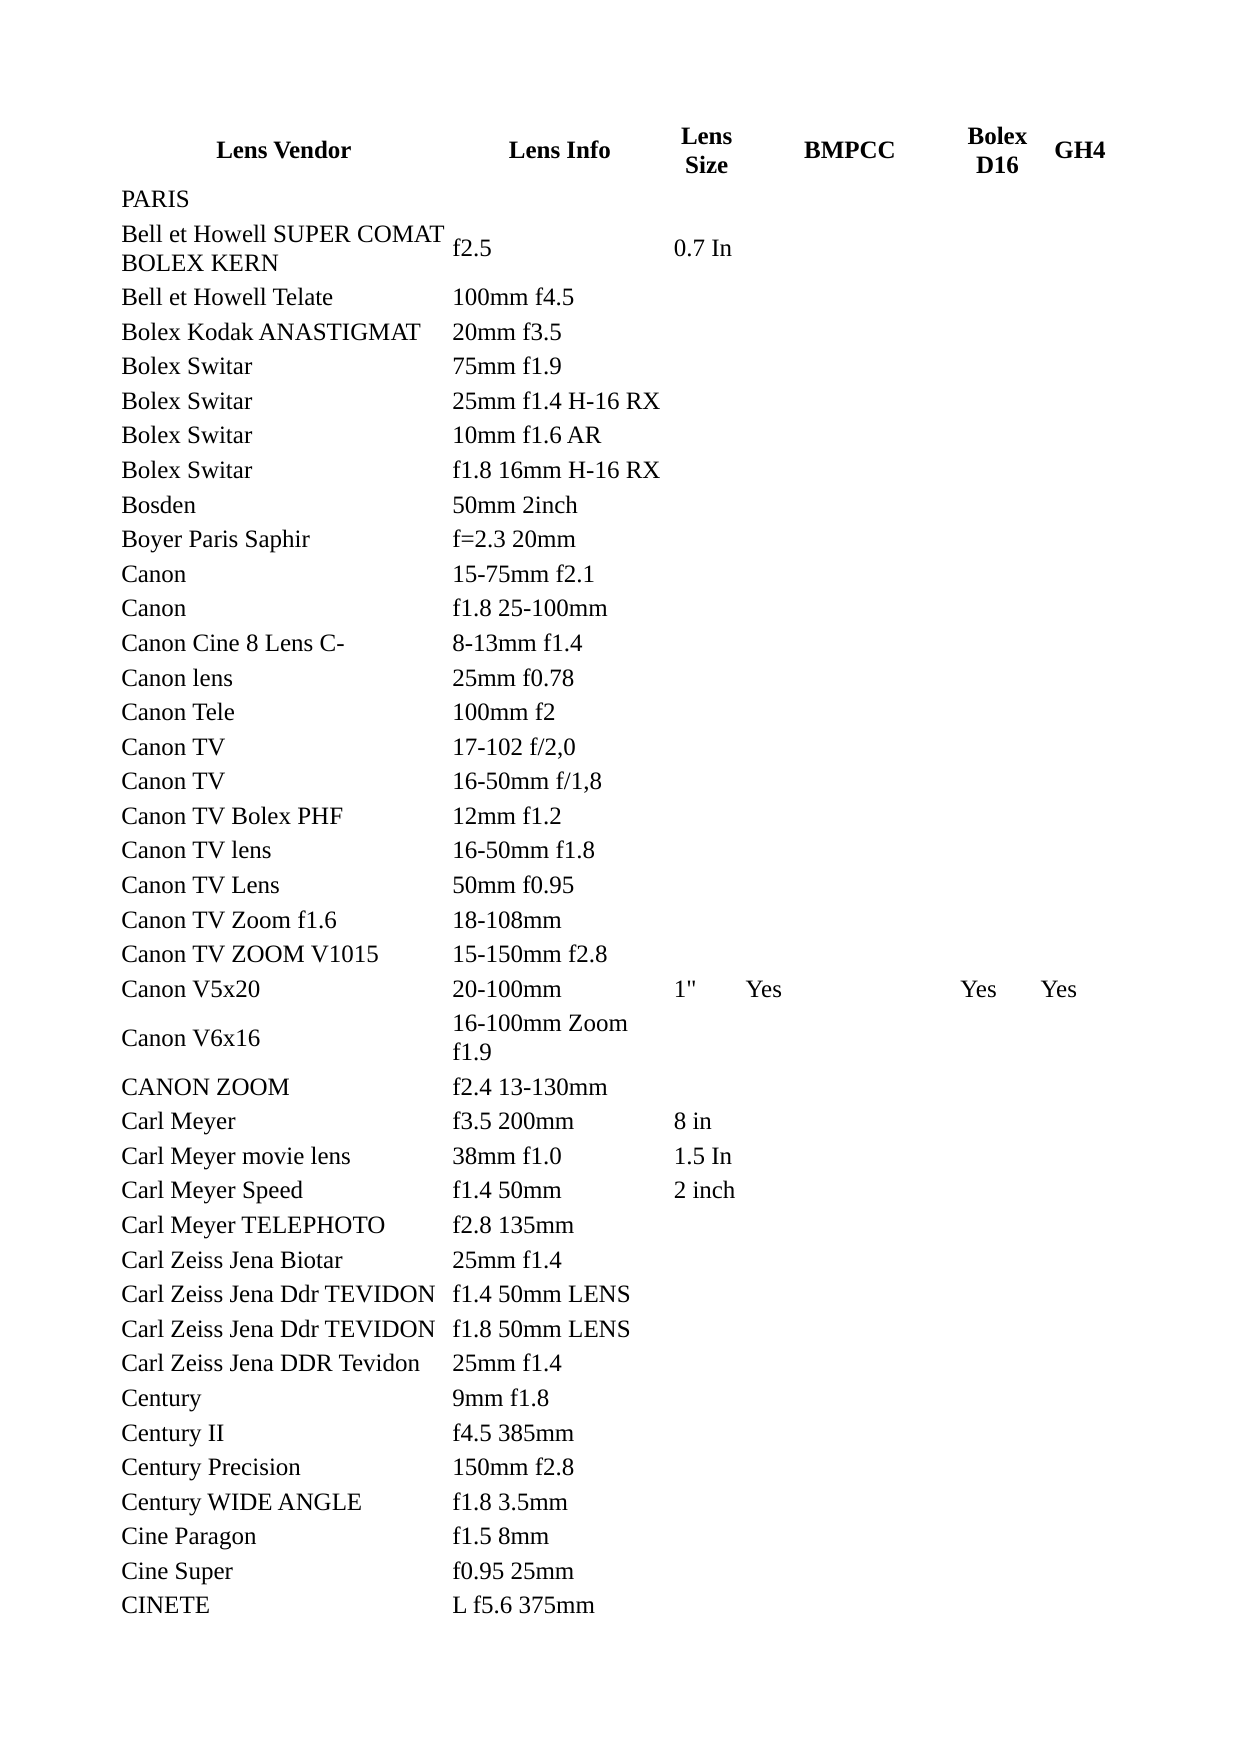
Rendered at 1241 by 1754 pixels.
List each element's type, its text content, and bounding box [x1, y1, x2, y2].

table_cell [957, 729, 1037, 763]
table_cell f2.4 13-130mm [449, 1069, 671, 1103]
table_cell [743, 1006, 957, 1069]
table_cell Carl Meyer [118, 1104, 449, 1138]
table_cell Bolex Kodak ANASTIGMAT [118, 314, 449, 348]
table_cell [671, 1242, 742, 1276]
table_cell Century WIDE ANGLE [118, 1484, 449, 1518]
table_cell Century II [118, 1415, 449, 1449]
table_cell [743, 487, 957, 521]
table_cell [671, 1415, 742, 1449]
table_cell 18-108mm [449, 902, 671, 936]
table_cell Century Precision [118, 1449, 449, 1484]
table_cell [743, 452, 957, 487]
table_cell [671, 1588, 742, 1622]
table_cell [957, 1173, 1037, 1207]
table_cell Cine Super [118, 1553, 449, 1588]
table_cell [957, 1449, 1037, 1484]
table_cell [743, 556, 957, 591]
table_cell [957, 764, 1037, 798]
table_cell [671, 1276, 742, 1311]
table_cell CANON ZOOM [118, 1069, 449, 1103]
table_cell [1038, 521, 1122, 556]
table_cell 16-100mm Zoom f1.9 [449, 1006, 671, 1069]
table_cell Canon [118, 591, 449, 625]
table_cell [1038, 1207, 1122, 1242]
table_cell [1038, 1380, 1122, 1415]
table_cell [671, 660, 742, 694]
table_cell [1038, 1311, 1122, 1346]
table_cell [449, 181, 671, 216]
table_cell [743, 181, 957, 216]
table_cell Canon [118, 556, 449, 591]
table_cell 1" [671, 971, 742, 1006]
table_cell [671, 902, 742, 936]
table_cell [1038, 1484, 1122, 1518]
table_cell [743, 798, 957, 833]
table_cell [743, 867, 957, 902]
table_cell [1038, 902, 1122, 936]
table_cell [1038, 764, 1122, 798]
table_cell [1038, 181, 1122, 216]
table_cell f1.4 50mm [449, 1173, 671, 1207]
table_cell [671, 1006, 742, 1069]
table_cell [957, 521, 1037, 556]
table_cell [1038, 1346, 1122, 1380]
table_cell [957, 556, 1037, 591]
table_cell [957, 1519, 1037, 1553]
table_cell [1038, 936, 1122, 971]
table_cell 25mm f1.4 [449, 1242, 671, 1276]
table_cell [743, 1173, 957, 1207]
table_cell [957, 1276, 1037, 1311]
table_cell 0.7 In [671, 216, 742, 279]
table_cell [1038, 1173, 1122, 1207]
table_cell [743, 349, 957, 383]
table_cell [743, 833, 957, 867]
table_cell [671, 521, 742, 556]
table_cell Bolex Switar [118, 418, 449, 452]
table_cell [1038, 1519, 1122, 1553]
table_cell [1038, 1449, 1122, 1484]
table_cell [957, 314, 1037, 348]
table_cell [957, 1069, 1037, 1103]
table_cell Canon TV Zoom f1.6 [118, 902, 449, 936]
table_cell [743, 936, 957, 971]
table_cell [743, 625, 957, 660]
table_cell [743, 314, 957, 348]
table_cell [1038, 1415, 1122, 1449]
table_cell [671, 729, 742, 763]
table_cell Carl Zeiss Jena Ddr TEVIDON [118, 1311, 449, 1346]
table_cell 100mm f2 [449, 694, 671, 729]
table_cell [743, 1484, 957, 1518]
table_cell [743, 1415, 957, 1449]
table_cell [743, 1138, 957, 1173]
table_cell [957, 1346, 1037, 1380]
table_cell Boyer Paris Saphir [118, 521, 449, 556]
table_cell 75mm f1.9 [449, 349, 671, 383]
table_cell Yes [957, 971, 1037, 1006]
table_cell [1038, 798, 1122, 833]
table_cell [743, 216, 957, 279]
table_header Bolex D16 [957, 118, 1037, 181]
table_cell 20-100mm [449, 971, 671, 1006]
table_cell [957, 487, 1037, 521]
table_cell [1038, 383, 1122, 418]
table_cell [743, 1519, 957, 1553]
table_cell CINETE [118, 1588, 449, 1622]
table_cell [957, 452, 1037, 487]
table_cell [1038, 1069, 1122, 1103]
table_cell [1038, 1588, 1122, 1622]
table_cell [743, 1346, 957, 1380]
table_cell [671, 279, 742, 314]
table_cell Carl Meyer TELEPHOTO [118, 1207, 449, 1242]
table_cell Yes [743, 971, 957, 1006]
table_cell [743, 418, 957, 452]
table_cell [957, 1553, 1037, 1588]
table_cell [743, 591, 957, 625]
table_cell [671, 1449, 742, 1484]
table_cell [671, 314, 742, 348]
table_cell [957, 867, 1037, 902]
table_cell [957, 1104, 1037, 1138]
table_cell [743, 694, 957, 729]
table_cell [957, 625, 1037, 660]
table_cell 17-102 f/2,0 [449, 729, 671, 763]
table_cell [1038, 452, 1122, 487]
table_cell [743, 1380, 957, 1415]
table_cell 8 in [671, 1104, 742, 1138]
table_header Lens Info [449, 118, 671, 181]
table_cell [1038, 867, 1122, 902]
table_cell [1038, 625, 1122, 660]
table_cell 25mm f1.4 H-16 RX [449, 383, 671, 418]
table_cell f2.5 [449, 216, 671, 279]
table_header BMPCC [743, 118, 957, 181]
table_cell f1.8 16mm H-16 RX [449, 452, 671, 487]
table_cell [743, 1207, 957, 1242]
table_cell [1038, 556, 1122, 591]
table_cell [957, 216, 1037, 279]
table_cell [743, 279, 957, 314]
table_cell [1038, 660, 1122, 694]
table_cell [671, 1207, 742, 1242]
table_cell [957, 383, 1037, 418]
table_cell [1038, 1006, 1122, 1069]
table_cell [743, 764, 957, 798]
table_cell Century [118, 1380, 449, 1415]
table_cell [957, 833, 1037, 867]
table_cell [957, 1242, 1037, 1276]
table_cell Cine Paragon [118, 1519, 449, 1553]
table_cell [743, 1553, 957, 1588]
table_cell 100mm f4.5 [449, 279, 671, 314]
table_cell Carl Zeiss Jena Biotar [118, 1242, 449, 1276]
table_cell f0.95 25mm [449, 1553, 671, 1588]
table_cell f1.8 25-100mm [449, 591, 671, 625]
table_cell [743, 1104, 957, 1138]
table_cell [671, 1484, 742, 1518]
table_cell [743, 1069, 957, 1103]
table_cell [957, 1380, 1037, 1415]
table_cell [743, 1588, 957, 1622]
table_cell [1038, 694, 1122, 729]
table_cell Canon TV [118, 729, 449, 763]
table_cell Bolex Switar [118, 452, 449, 487]
table_cell 15-75mm f2.1 [449, 556, 671, 591]
table_cell [671, 591, 742, 625]
table_cell [1038, 487, 1122, 521]
table_cell [957, 1415, 1037, 1449]
table_cell Canon TV lens [118, 833, 449, 867]
table_cell [671, 625, 742, 660]
table_cell [1038, 729, 1122, 763]
table_cell Yes [1038, 971, 1122, 1006]
table_cell 25mm f1.4 [449, 1346, 671, 1380]
table_cell [1038, 418, 1122, 452]
table_cell 12mm f1.2 [449, 798, 671, 833]
table_cell L f5.6 375mm [449, 1588, 671, 1622]
table_cell [671, 798, 742, 833]
table_cell 1.5 In [671, 1138, 742, 1173]
table_cell [957, 798, 1037, 833]
table_cell Bell et Howell Telate [118, 279, 449, 314]
table_header Lens Vendor [118, 118, 449, 181]
table_cell [671, 1346, 742, 1380]
table_cell [957, 418, 1037, 452]
table_cell f1.8 50mm LENS [449, 1311, 671, 1346]
table_cell 8-13mm f1.4 [449, 625, 671, 660]
table_cell [671, 1311, 742, 1346]
table_cell [743, 1276, 957, 1311]
table_cell Canon Cine 8 Lens C- [118, 625, 449, 660]
table_cell [1038, 833, 1122, 867]
table_cell [957, 1588, 1037, 1622]
table_cell Bell et Howell SUPER COMAT BOLEX KERN [118, 216, 449, 279]
table_cell [671, 1069, 742, 1103]
table_cell [743, 383, 957, 418]
table_cell [671, 1519, 742, 1553]
table_cell [957, 1006, 1037, 1069]
table_cell f2.8 135mm [449, 1207, 671, 1242]
table_cell [671, 1380, 742, 1415]
table_cell 10mm f1.6 AR [449, 418, 671, 452]
table_cell Canon TV Lens [118, 867, 449, 902]
table_cell Bosden [118, 487, 449, 521]
table_cell [671, 452, 742, 487]
table_cell Canon V6x16 [118, 1006, 449, 1069]
table_cell Canon Tele [118, 694, 449, 729]
table_cell [671, 1553, 742, 1588]
table_cell [743, 660, 957, 694]
table_cell [1038, 591, 1122, 625]
table_cell [671, 556, 742, 591]
table_cell 16-50mm f/1,8 [449, 764, 671, 798]
table_cell [1038, 1138, 1122, 1173]
table_cell [1038, 279, 1122, 314]
table_cell [1038, 314, 1122, 348]
table_cell [957, 936, 1037, 971]
table_cell [671, 694, 742, 729]
table_cell [957, 349, 1037, 383]
table_cell 50mm 2inch [449, 487, 671, 521]
table_cell f1.5 8mm [449, 1519, 671, 1553]
table_cell Canon lens [118, 660, 449, 694]
table_cell [743, 521, 957, 556]
table_cell f=2.3 20mm [449, 521, 671, 556]
table_cell [1038, 1553, 1122, 1588]
table_cell Canon TV [118, 764, 449, 798]
table_cell [671, 833, 742, 867]
table_cell 20mm f3.5 [449, 314, 671, 348]
table_cell f1.8 3.5mm [449, 1484, 671, 1518]
table_cell [1038, 1242, 1122, 1276]
table_cell [671, 764, 742, 798]
table_cell 25mm f0.78 [449, 660, 671, 694]
table_cell [671, 487, 742, 521]
table_cell [957, 591, 1037, 625]
table_cell Bolex Switar [118, 349, 449, 383]
table_cell [957, 902, 1037, 936]
table_cell 15-150mm f2.8 [449, 936, 671, 971]
table_header Lens Size [671, 118, 742, 181]
table_cell f1.4 50mm LENS [449, 1276, 671, 1311]
table_cell PARIS [118, 181, 449, 216]
table_header GH4 [1038, 118, 1122, 181]
table_cell [743, 729, 957, 763]
table_cell [1038, 349, 1122, 383]
table_cell Canon TV Bolex PHF [118, 798, 449, 833]
table_cell [957, 1484, 1037, 1518]
table_cell 9mm f1.8 [449, 1380, 671, 1415]
table_cell [671, 867, 742, 902]
table_cell Carl Zeiss Jena Ddr TEVIDON [118, 1276, 449, 1311]
table_cell [743, 1449, 957, 1484]
table_cell [957, 1311, 1037, 1346]
table_cell Canon V5x20 [118, 971, 449, 1006]
table_cell Carl Meyer Speed [118, 1173, 449, 1207]
table_cell [957, 694, 1037, 729]
table_cell [957, 181, 1037, 216]
table_cell [957, 660, 1037, 694]
table_cell [671, 383, 742, 418]
table_cell 50mm f0.95 [449, 867, 671, 902]
table_cell [957, 279, 1037, 314]
table_cell [671, 181, 742, 216]
table_cell [1038, 1104, 1122, 1138]
table_cell 150mm f2.8 [449, 1449, 671, 1484]
table_cell [671, 418, 742, 452]
table_cell 38mm f1.0 [449, 1138, 671, 1173]
table_cell f3.5 200mm [449, 1104, 671, 1138]
table_cell Carl Zeiss Jena DDR Tevidon [118, 1346, 449, 1380]
table_cell [1038, 216, 1122, 279]
table_cell f4.5 385mm [449, 1415, 671, 1449]
table_cell [957, 1207, 1037, 1242]
table_cell 16-50mm f1.8 [449, 833, 671, 867]
table_cell [671, 349, 742, 383]
table_cell Bolex Switar [118, 383, 449, 418]
table_cell Carl Meyer movie lens [118, 1138, 449, 1173]
table_cell [743, 1242, 957, 1276]
table_cell [671, 936, 742, 971]
table_cell [743, 1311, 957, 1346]
table_cell [957, 1138, 1037, 1173]
table_cell Canon TV ZOOM V1015 [118, 936, 449, 971]
table_cell [743, 902, 957, 936]
table_cell 2 inch [671, 1173, 742, 1207]
table_cell [1038, 1276, 1122, 1311]
